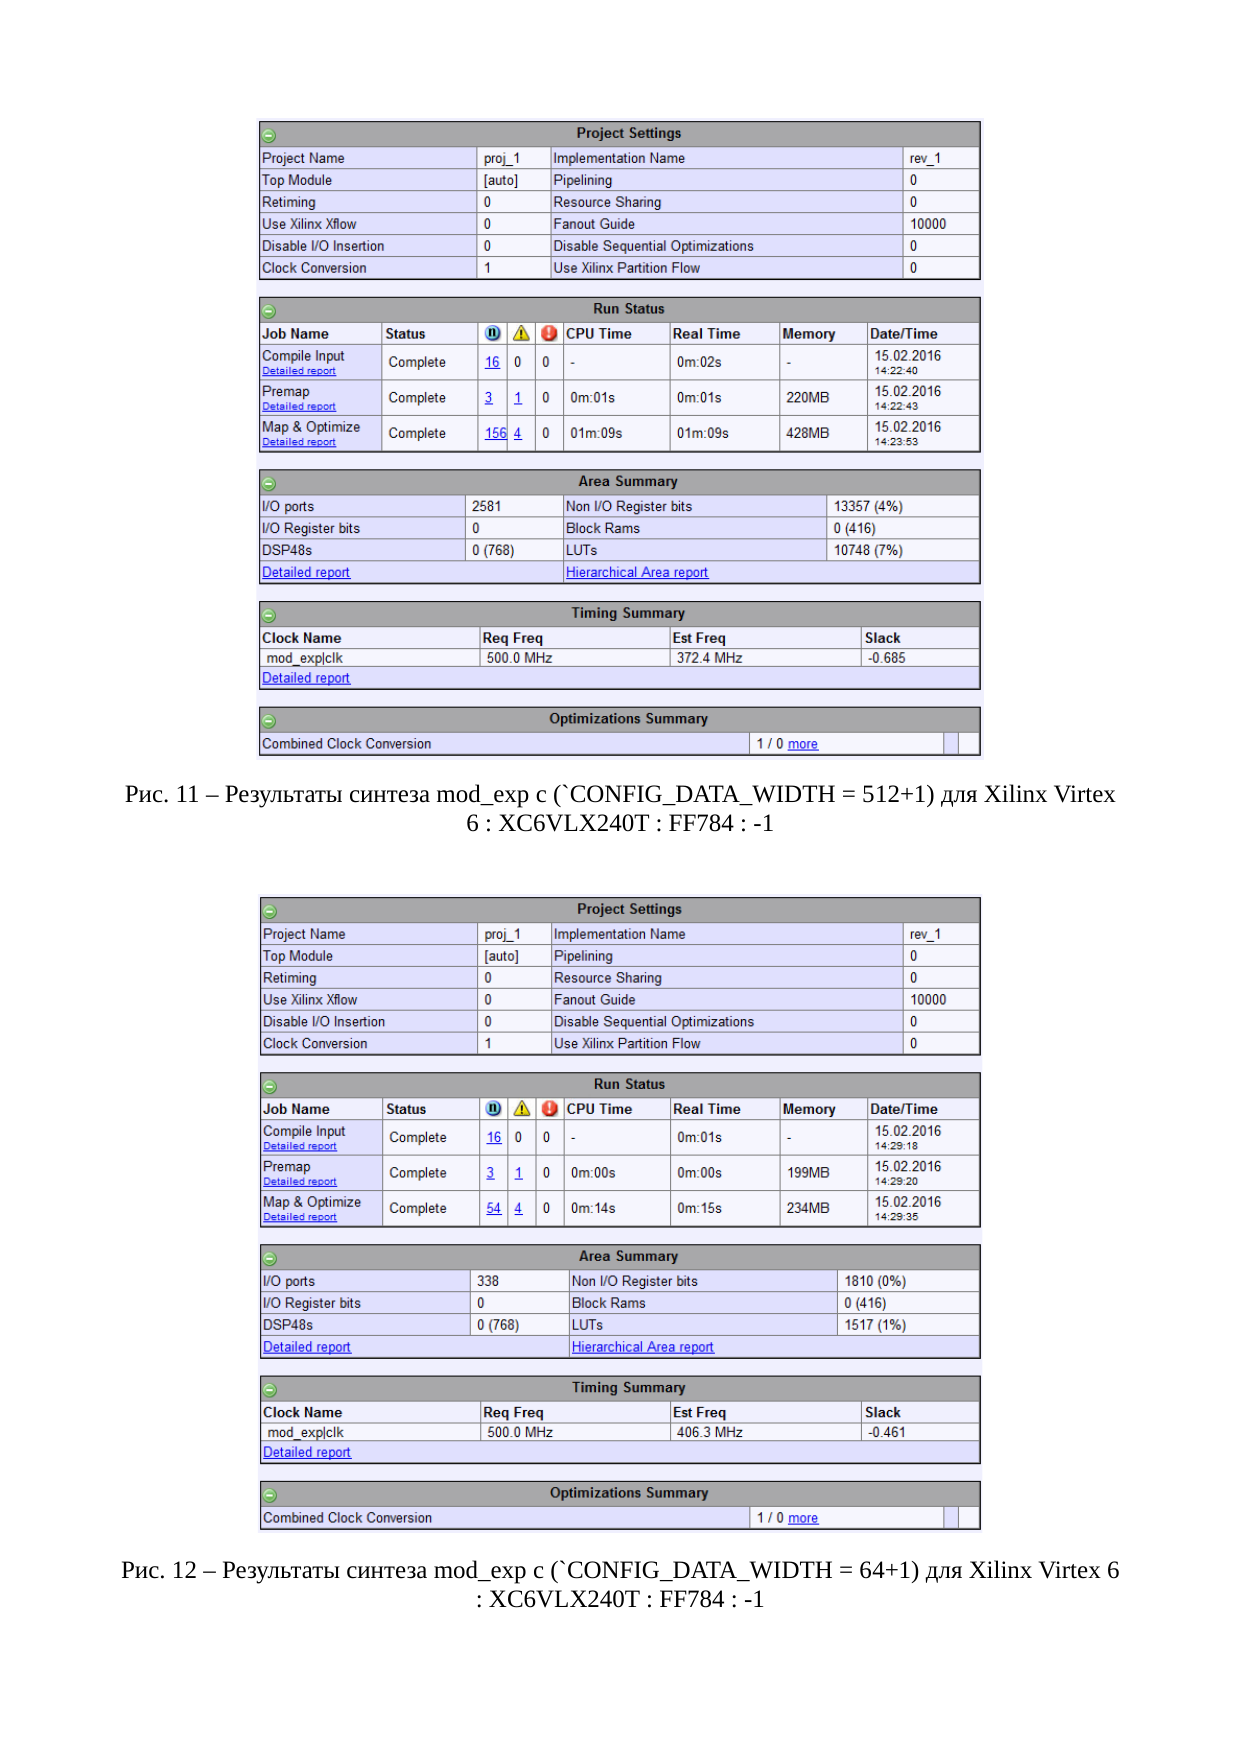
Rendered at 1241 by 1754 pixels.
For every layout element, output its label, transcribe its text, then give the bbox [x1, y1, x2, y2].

text Рис. 12 – Результаты синтеза mod_exp с (`CONFIG_DATA_WIDTH = 64+1) для Xilinx Virtex 6 : XC6VLX240T : FF784 : -1 [118, 1556, 1122, 1613]
picture [256, 118, 984, 760]
text Рис. 11 – Результаты синтеза mod_exp с (`CONFIG_DATA_WIDTH = 512+1) для Xilinx Virtex 6 : XC6VLX240T : FF784 : -1 [118, 779, 1122, 837]
picture [257, 894, 983, 1533]
